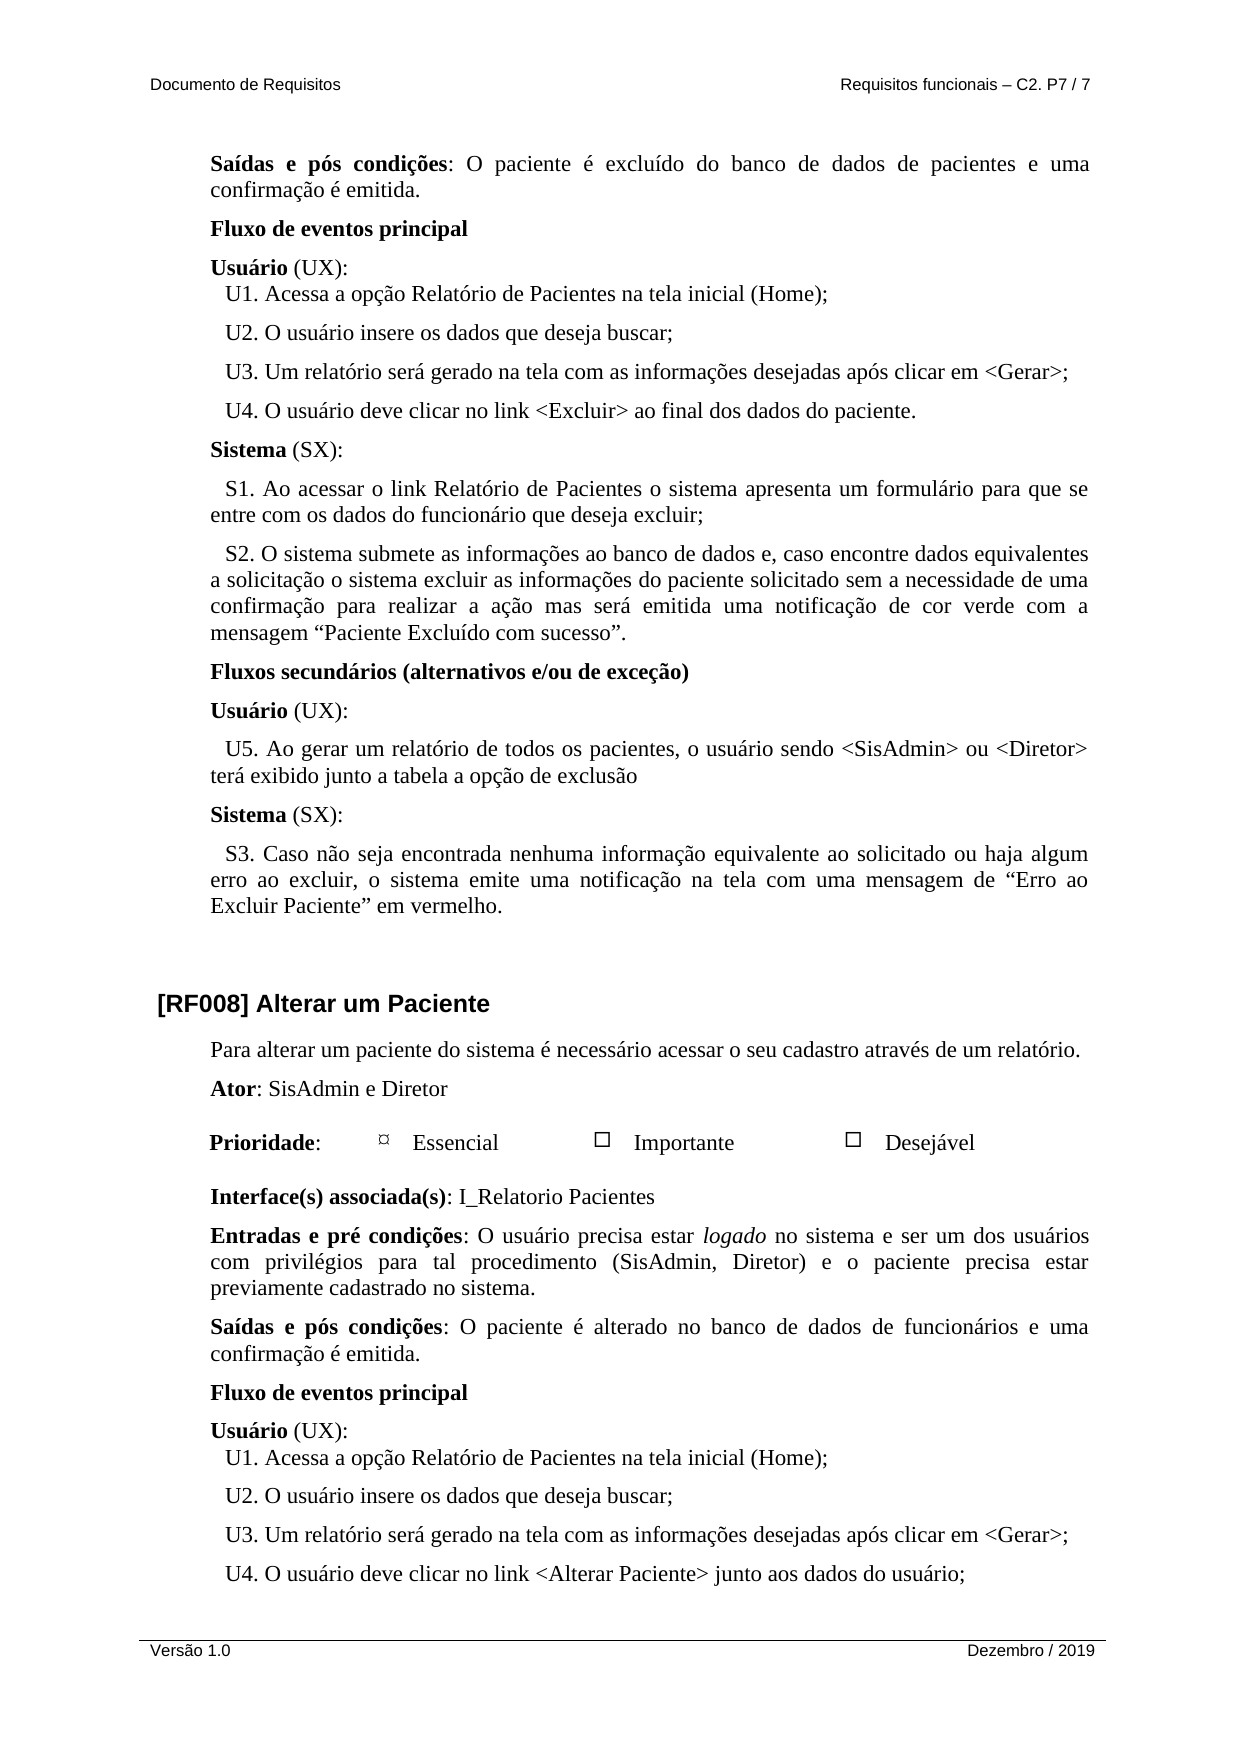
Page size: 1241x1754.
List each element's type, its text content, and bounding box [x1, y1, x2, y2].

text Saídas e pós condições: O paciente é excluído do banco de dados de pacientes e uma confirmação é emitida. [210, 150, 1090, 203]
table_header Essencial [401, 1108, 578, 1177]
text Usuário (UX): U1. Acessa a opção Relatório de Pacientes na tela inicial (Home); [210, 1417, 1090, 1470]
table_header  [578, 1108, 622, 1177]
table_header Desejável [874, 1108, 1017, 1177]
text U4. O usuário deve clicar no link <Alterar Paciente> junto aos dados do usuário; [210, 1560, 1090, 1587]
text [RF008] Alterar um Paciente [150, 989, 1090, 1017]
text Sistema (SX): [210, 436, 1090, 462]
text Usuário (UX): [210, 697, 1090, 723]
text Interface(s) associada(s): I_Relatorio Pacientes [210, 1183, 1090, 1209]
text Para alterar um paciente do sistema é necessário acessar o seu cadastro através de um relatório. [210, 1036, 1090, 1063]
text U5. Ao gerar um relatório de todos os pacientes, o usuário sendo <SisAdmin> ou <Diretor> terá exibido junto a tabela a opção de exclusão [210, 736, 1090, 788]
table_header Prioridade: [194, 1108, 357, 1177]
text U4. O usuário deve clicar no link <Excluir> ao final dos dados do paciente. [210, 397, 1090, 423]
text S1. Ao acessar o link Relatório de Pacientes o sistema apresenta um formulário para que se entre com os dados do funcionário que deseja excluir; [210, 475, 1090, 527]
text U2. O usuário insere os dados que deseja buscar; [210, 319, 1090, 346]
table_header Importante [623, 1108, 829, 1177]
text S3. Caso não seja encontrada nenhuma informação equivalente ao solicitado ou haja algum erro ao excluir, o sistema emite uma notificação na tela com uma mensagem de “Erro ao Excluir Paciente” em vermelho. [210, 839, 1090, 919]
text Fluxo de eventos principal [210, 215, 1090, 242]
text Sistema (SX): [210, 801, 1090, 827]
text Ator: SisAdmin e Diretor [210, 1075, 1090, 1101]
table_header x [357, 1108, 401, 1177]
text Entradas e pré condições: O usuário precisa estar logado no sistema e ser um dos usuários com privilégios para tal procedimento (SisAdmin, Diretor) e o paciente precisa estar previamente cadastrado no sistema. [210, 1222, 1090, 1301]
text Fluxos secundários (alternativos e/ou de exceção) [210, 658, 1090, 684]
text U2. O usuário insere os dados que deseja buscar; [210, 1483, 1090, 1509]
text Usuário (UX): U1. Acessa a opção Relatório de Pacientes na tela inicial (Home); [210, 254, 1090, 307]
text S2. O sistema submete as informações ao banco de dados e, caso encontre dados equivalentes a solicitação o sistema excluir as informações do paciente solicitado sem a necessidade de uma confirmação para realizar a ação mas será emitida uma notificação de cor verde com a mensagem “Paciente Excluído com sucesso”. [210, 540, 1090, 645]
text U3. Um relatório será gerado na tela com as informações desejadas após clicar em <Gerar>; [210, 358, 1090, 384]
text U3. Um relatório será gerado na tela com as informações desejadas após clicar em <Gerar>; [210, 1521, 1090, 1548]
text Fluxo de eventos principal [210, 1378, 1090, 1405]
text Saídas e pós condições: O paciente é alterado no banco de dados de funcionários e uma confirmação é emitida. [210, 1313, 1090, 1366]
table_header  [829, 1108, 873, 1177]
